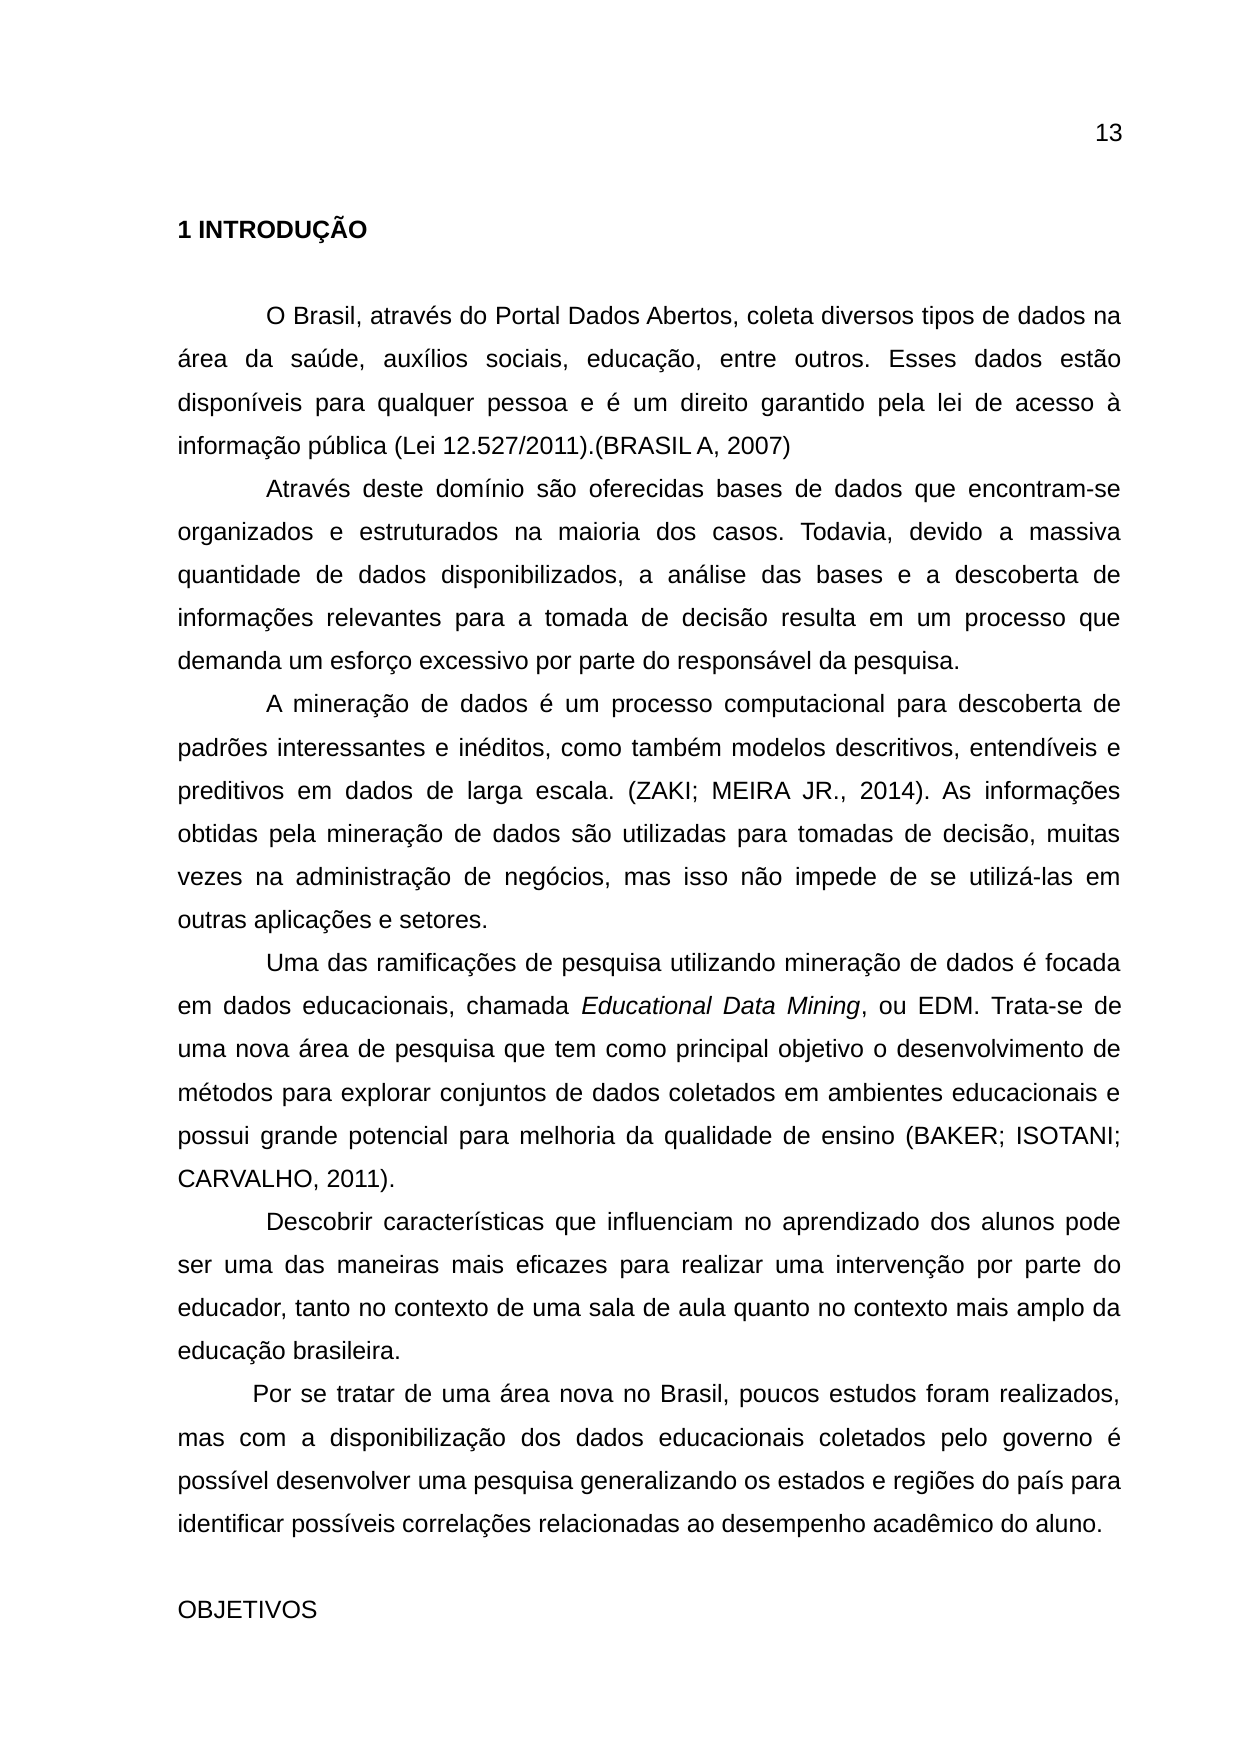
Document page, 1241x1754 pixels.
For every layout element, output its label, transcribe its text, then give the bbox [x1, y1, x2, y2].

text O Brasil, através do Portal Dados Abertos, coleta diversos tipos de dados na área da saúde, auxílios sociais, educação, entre outros. Esses dados estão disponíveis para qualquer pessoa e é um direito garantido pela lei de acesso à informação pública (Lei 12.527/2011).(BRASIL A, 2007) [177, 301, 1122, 459]
text Através deste domínio são oferecidas bases de dados que encontram-se organizados e estruturados na maioria dos casos. Todavia, devido a massiva quantidade de dados disponibilizados, a análise das bases e a descoberta de informações relevantes para a tomada de decisão resulta em um processo que demanda um esforço excessivo por parte do responsável da pesquisa. [177, 474, 1122, 675]
text A mineração de dados é um processo computacional para descoberta de padrões interessantes e inéditos, como também modelos descritivos, entendíveis e preditivos em dados de larga escala. (ZAKI; MEIRA JR., 2014). As informações obtidas pela mineração de dados são utilizadas para tomadas de decisão, muitas vezes na administração de negócios, mas isso não impede de se utilizá-las em outras aplicações e setores. [177, 689, 1122, 934]
text Uma das ramificações de pesquisa utilizando mineração de dados é focada em dados educacionais, chamada Educational Data Mining, ou EDM. Trata-se de uma nova área de pesquisa que tem como principal objetivo o desenvolvimento de métodos para explorar conjuntos de dados coletados em ambientes educacionais e possui grande potencial para melhoria da qualidade de ensino (BAKER; ISOTANI; CARVALHO, 2011). [177, 948, 1122, 1192]
text Descobrir características que influenciam no aprendizado dos alunos pode ser uma das maneiras mais eficazes para realizar uma intervenção por parte do educador, tanto no contexto de uma sala de aula quanto no contexto mais amplo da educação brasileira. [177, 1207, 1122, 1365]
text OBJETIVOS [177, 1595, 1122, 1624]
subtitle INTRODUÇÃO [177, 215, 1122, 244]
text Por se tratar de uma área nova no Brasil, poucos estudos foram realizados, mas com a disponibilização dos dados educacionais coletados pelo governo é possível desenvolver uma pesquisa generalizando os estados e regiões do país para identificar possíveis correlações relacionadas ao desempenho acadêmico do aluno. [177, 1379, 1122, 1537]
